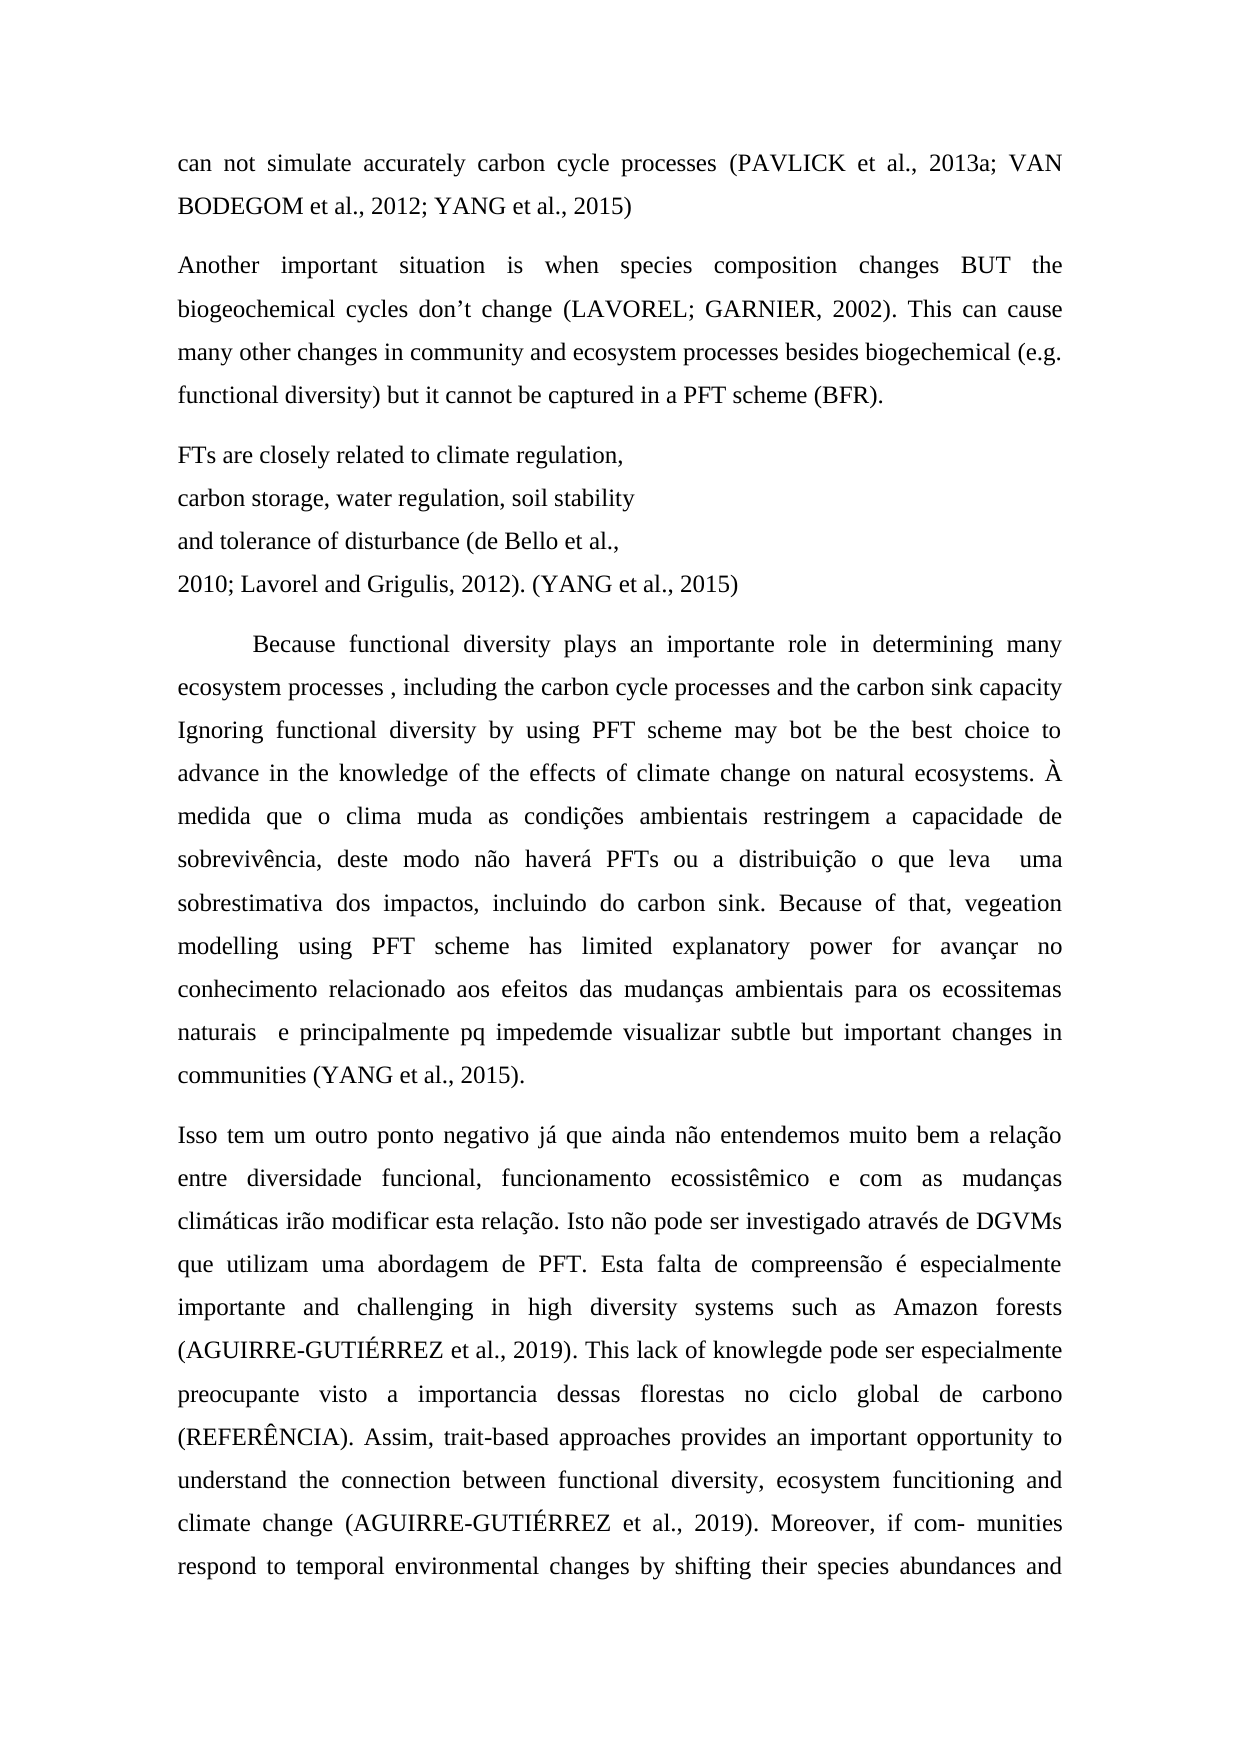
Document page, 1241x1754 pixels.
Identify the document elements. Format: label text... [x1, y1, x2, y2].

text 2010; Lavorel and Grigulis, 2012). (YANG et al., 2015)⁠ [177, 569, 1063, 598]
text and tolerance of disturbance (de Bello et al., [177, 526, 1063, 555]
text Another important situation is when species composition changes BUT the biogeochemical cycles don’t change (LAVOREL; GARNIER, 2002). This can cause many other changes in community and ecosystem processes besides biogechemical (e.g. functional diversity) but it cannot be captured in a PFT scheme (BFR). [177, 251, 1063, 409]
text FTs are closely related to climate regulation, [177, 440, 1063, 468]
text carbon storage, water regulation, soil stability [177, 483, 1063, 512]
text Isso tem um outro ponto negativo já que ainda não entendemos muito bem a relação entre diversidade funcional, funcionamento ecossistêmico e com as mudanças climáticas irão modificar esta relação. Isto não pode ser investigado através de DGVMs que utilizam uma abordagem de PFT. Esta falta de compreensão é especialmente importante and challenging in high diversity systems such as Amazon forests (AGUIRRE-GUTIÉRREZ et al., 2019)⁠. This lack of knowlegde pode ser especialmente preocupante visto a importancia dessas florestas no ciclo global de carbono (REFERÊNCIA). Assim, trait-based approaches provides an important opportunity to understand the connection between functional diversity, ecosystem funcitioning and climate change (AGUIRRE-GUTIÉRREZ et al., 2019). Moreover, if com- munities respond to temporal environmental changes by shifting their species abundances and [177, 1120, 1063, 1580]
text can not simulate accurately carbon cycle processes (PAVLICK et al., 2013a; VAN BODEGOM et al., 2012; YANG et al., 2015) [177, 148, 1063, 219]
text Because functional diversity plays an importante role in determining many ecosystem processes , including the carbon cycle processes and the carbon sink capacity Ignoring functional diversity by using PFT scheme may bot be the best choice to advance in the knowledge of the effects of climate change on natural ecosystems. À medida que o clima muda as condições ambientais restringem a capacidade de sobrevivência, deste modo não haverá PFTs ou a distribuição o que leva uma sobrestimativa dos impactos, incluindo do carbon sink. Because of that, vegeation modelling using PFT scheme has limited explanatory power for avançar no conhecimento relacionado aos efeitos das mudanças ambientais para os ecossitemas naturais e principalmente pq impedemde visualizar subtle but important changes in communities (YANG et al., 2015). [177, 629, 1063, 1089]
